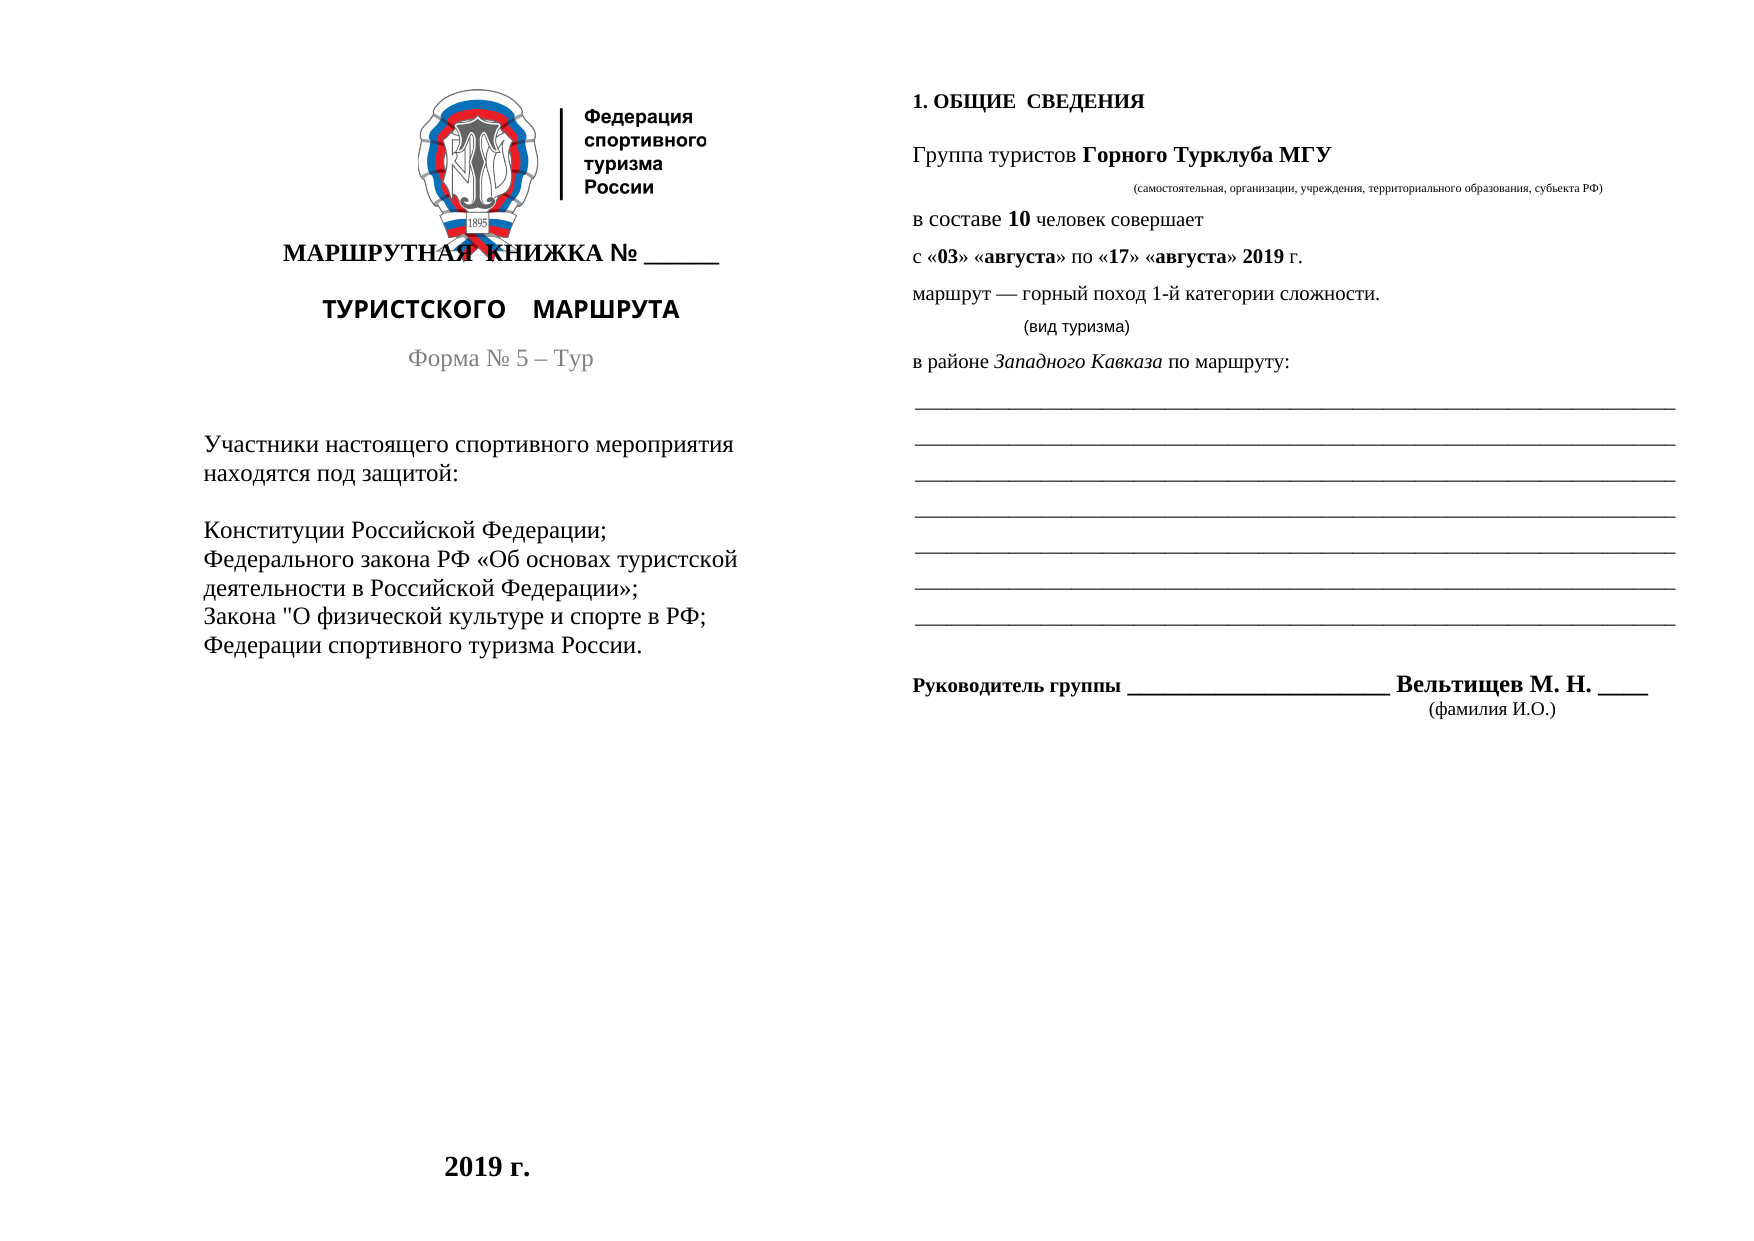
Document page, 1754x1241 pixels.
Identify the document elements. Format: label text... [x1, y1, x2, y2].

text маршрут — горный поход 1-й категории сложности. [912, 281, 1678, 304]
text _______________________________________________________________________________________________________________________________________________________________________________________________________________________________________________________________________________________________________________________________________________________________________________________________________________________________________________________________________________________________________________________________ [912, 388, 1678, 628]
picture [417, 89, 707, 263]
text в районе Западного Кавказа по маршруту: [912, 349, 1678, 373]
table_header [107, 89, 417, 146]
table_header [707, 89, 895, 146]
table_header Участники настоящего спортивного мероприятия находятся под защитой: Конституции Российской Федерации; Федерального закона РФ «Об основах туристской деятельности в Российской Федерации»; Закона "О физической культуре и спорте в РФ; Федерации спортивного туризма России. [192, 429, 758, 737]
text 2019 г. [118, 1149, 856, 1182]
text (фамилия И.О.) [1355, 697, 1678, 736]
text (самостоятельная, организации, учреждения, территориального образования, субьекта РФ) [1060, 181, 1678, 205]
text Группа туристов Горного Турклуба МГУ [912, 141, 1678, 168]
text 1. ОБЩИЕ СВЕДЕНИЯ [912, 89, 1678, 113]
text в составе 10 человек совершает [912, 205, 1678, 231]
subtitle МАРШРУТНАЯ КНИЖКА № ______ [118, 238, 883, 267]
text Форма № 5 – Тур [118, 343, 883, 371]
text Руководитель группы _____________________ Вельтищев М. Н. ____ [912, 669, 1678, 697]
table_header [107, 429, 192, 737]
text (вид туризма) [912, 317, 1678, 336]
text ТУРИСТСКОГО МАРШРУТА [118, 292, 883, 326]
text с «03» «августа» по «17» «августа» 2019 г. [912, 244, 1678, 268]
